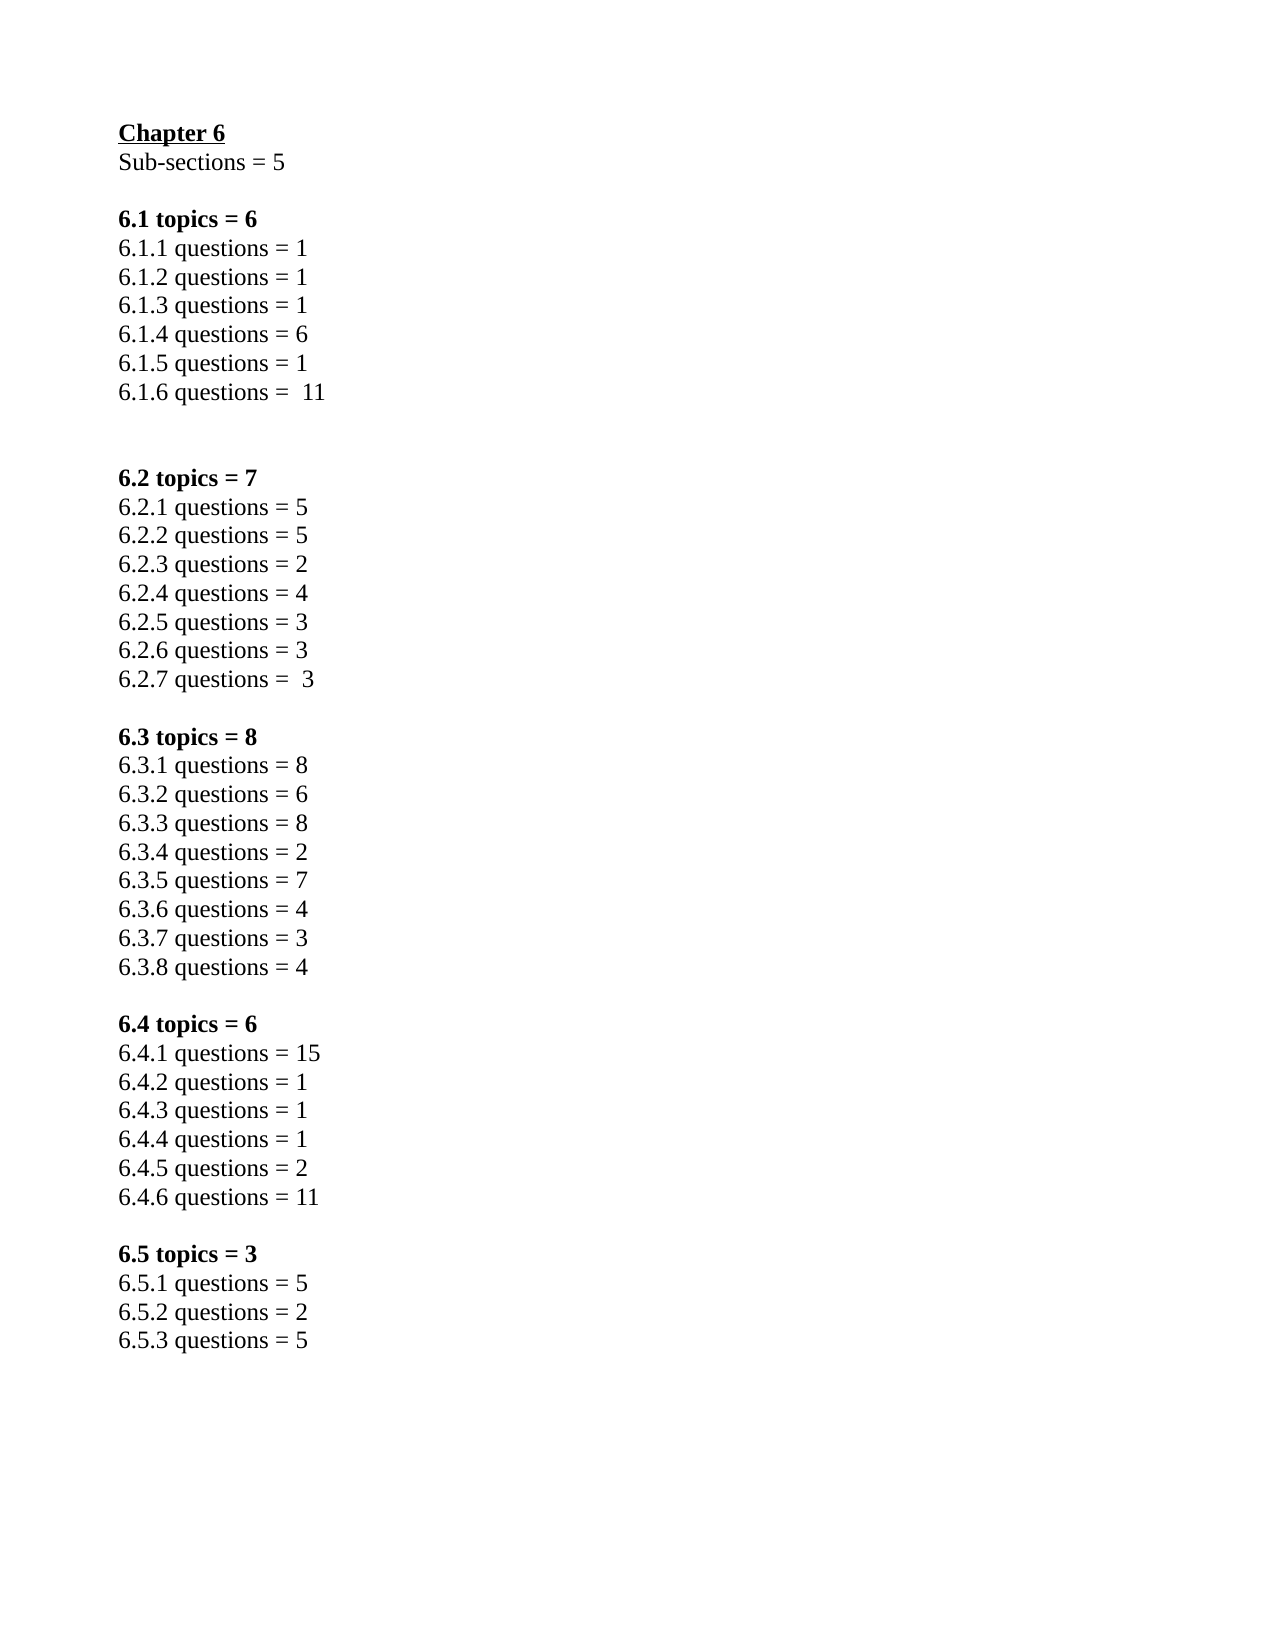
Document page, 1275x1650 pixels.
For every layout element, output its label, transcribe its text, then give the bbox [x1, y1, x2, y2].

text 6.2.3 questions = 2 [118, 549, 1157, 578]
text 6.1.1 questions = 1 [118, 233, 1157, 262]
text 6.3 topics = 8 [118, 722, 1157, 751]
text Chapter 6 [118, 118, 1157, 147]
text 6.2.7 questions = 3 [118, 664, 1157, 693]
text 6.1.6 questions = 11 [118, 377, 1157, 406]
text 6.3.4 questions = 2 [118, 837, 1157, 866]
text 6.3.3 questions = 8 [118, 808, 1157, 837]
text 6.1 topics = 6 [118, 204, 1157, 233]
text 6.1.4 questions = 6 [118, 319, 1157, 348]
text 6.3.1 questions = 8 [118, 751, 1157, 779]
text 6.2.1 questions = 5 [118, 492, 1157, 521]
text 6.5.2 questions = 2 [118, 1297, 1157, 1326]
text 6.4.1 questions = 15 [118, 1038, 1157, 1067]
text 6.4.4 questions = 1 [118, 1124, 1157, 1153]
text 6.2 topics = 7 [118, 463, 1157, 492]
text 6.3.2 questions = 6 [118, 779, 1157, 808]
text 6.5.1 questions = 5 [118, 1268, 1157, 1297]
text 6.5.3 questions = 5 [118, 1326, 1157, 1354]
text 6.4.2 questions = 1 [118, 1067, 1157, 1096]
text 6.3.8 questions = 4 [118, 952, 1157, 981]
text 6.4.6 questions = 11 [118, 1182, 1157, 1211]
text Sub-sections = 5 [118, 147, 1157, 176]
text 6.4.5 questions = 2 [118, 1153, 1157, 1182]
text 6.3.5 questions = 7 [118, 866, 1157, 894]
text 6.3.6 questions = 4 [118, 894, 1157, 923]
text 6.2.4 questions = 4 [118, 578, 1157, 607]
text 6.2.2 questions = 5 [118, 521, 1157, 549]
text 6.3.7 questions = 3 [118, 923, 1157, 952]
text 6.1.5 questions = 1 [118, 348, 1157, 377]
text 6.1.2 questions = 1 [118, 262, 1157, 291]
text 6.2.6 questions = 3 [118, 636, 1157, 664]
text 6.5 topics = 3 [118, 1239, 1157, 1268]
text 6.1.3 questions = 1 [118, 291, 1157, 319]
text 6.2.5 questions = 3 [118, 607, 1157, 636]
text 6.4.3 questions = 1 [118, 1096, 1157, 1124]
text 6.4 topics = 6 [118, 1009, 1157, 1038]
